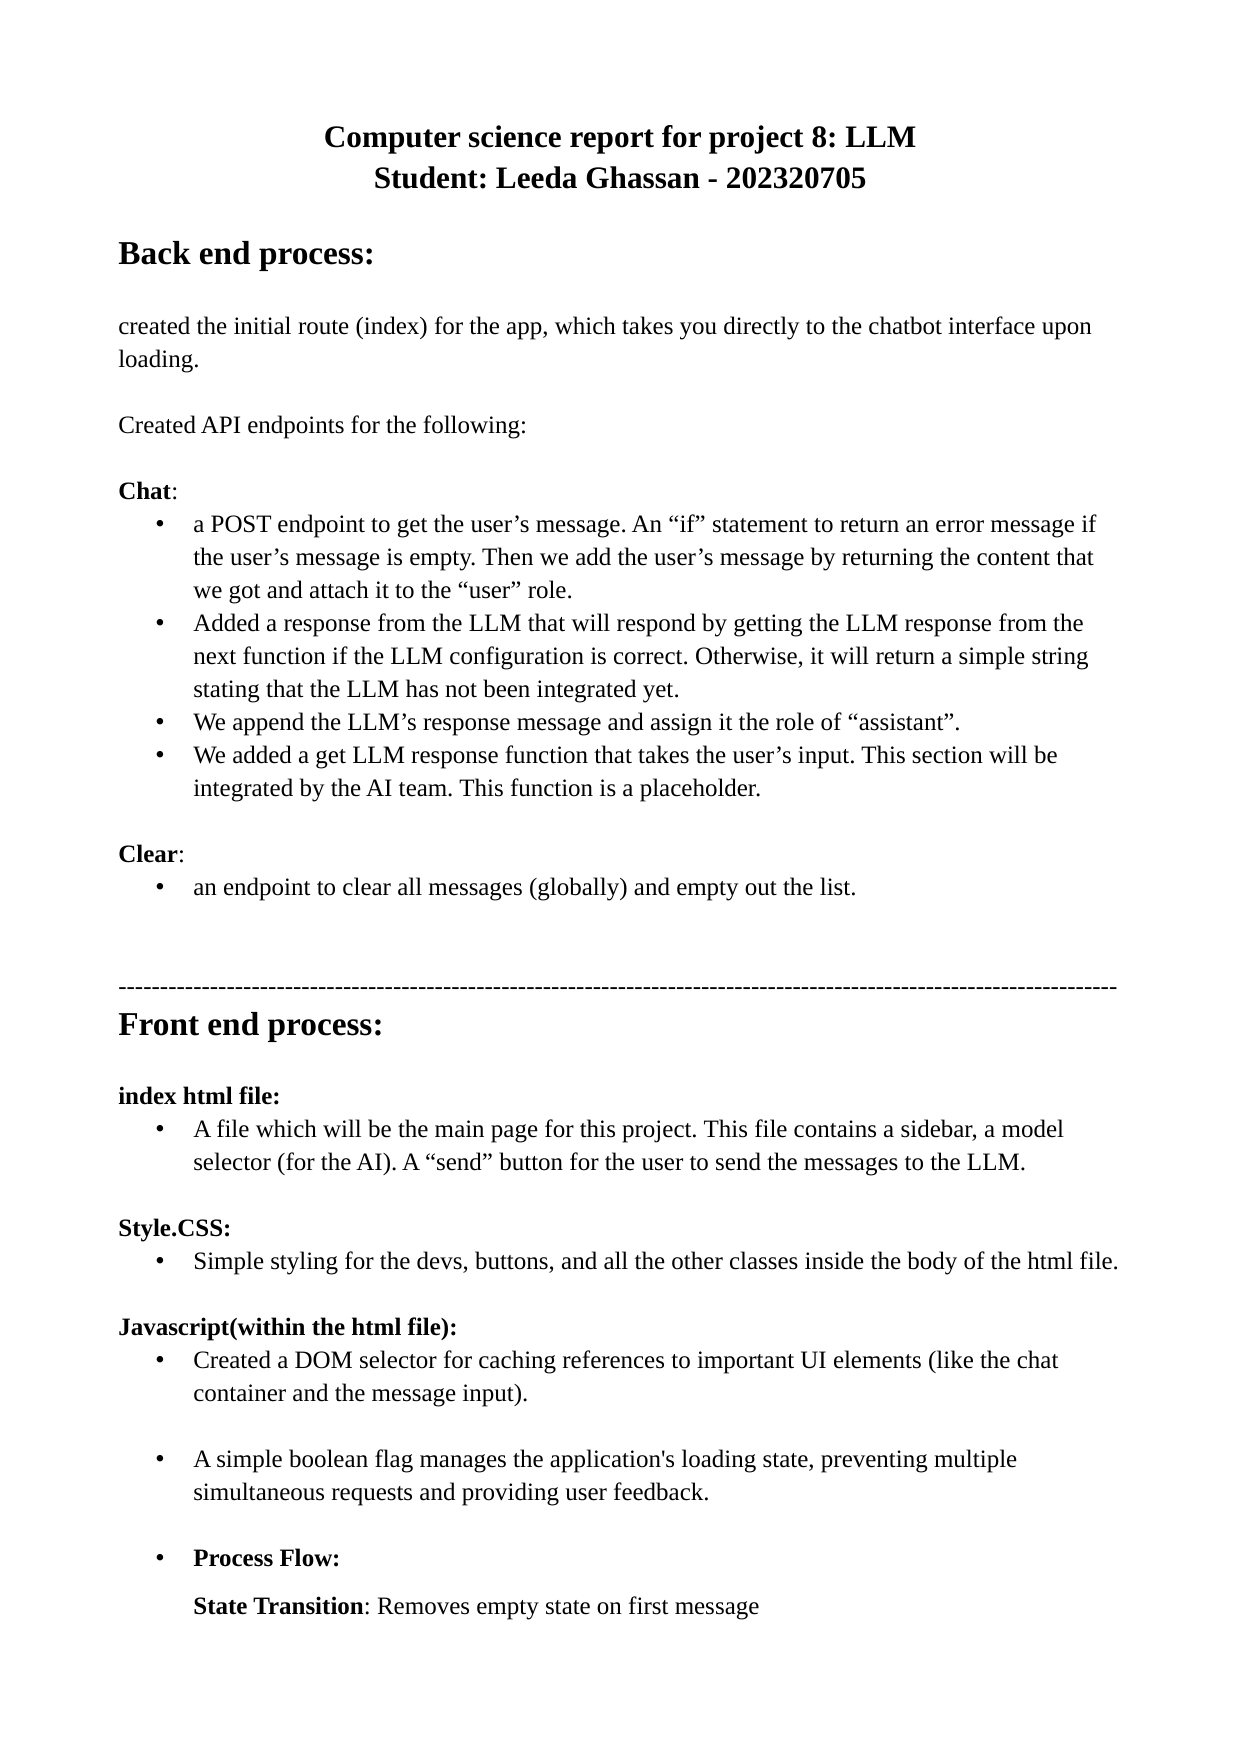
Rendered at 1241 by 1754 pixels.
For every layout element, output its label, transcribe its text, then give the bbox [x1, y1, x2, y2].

list We added a get LLM response function that takes the user’s input. This section will be integrated by the AI team. This function is a placeholder. [156, 740, 1122, 802]
text index html file: [118, 1081, 1122, 1110]
list Process Flow: [156, 1543, 1122, 1572]
text ------------------------------------------------------------------------------------------------------------------------ [118, 971, 1122, 1000]
text created the initial route (index) for the app, which takes you directly to the chatbot interface upon loading. [118, 311, 1122, 372]
list a POST endpoint to get the user’s message. An “if” statement to return an error message if the user’s message is empty. Then we add the user’s message by returning the content that we got and attach it to the “user” role. [156, 509, 1122, 604]
list State Transition: Removes empty state on first message [156, 1591, 1122, 1620]
text Back end process: [118, 234, 1122, 272]
list We append the LLM’s response message and assign it the role of “assistant”. [156, 707, 1122, 736]
list an endpoint to clear all messages (globally) and empty out the list. [156, 872, 1122, 901]
list Simple styling for the devs, buttons, and all the other classes inside the body of the html file. [156, 1246, 1122, 1275]
text Student: Leeda Ghassan - 202320705 [118, 159, 1122, 195]
list A simple boolean flag manages the application's loading state, preventing multiple simultaneous requests and providing user feedback. [156, 1444, 1122, 1539]
list Added a response from the LLM that will respond by getting the LLM response from the next function if the LLM configuration is correct. Otherwise, it will return a simple string stating that the LLM has not been integrated yet. [156, 608, 1122, 703]
text Created API endpoints for the following: [118, 410, 1122, 472]
text Front end process: [118, 1004, 1122, 1042]
text Javascript(within the html file): [118, 1312, 1122, 1341]
list Created a DOM selector for caching references to important UI elements (like the chat container and the message input). [156, 1345, 1122, 1440]
text Chat: [118, 476, 1122, 504]
text Clear: [118, 839, 1122, 868]
list A file which will be the main page for this project. This file contains a sidebar, a model selector (for the AI). A “send” button for the user to send the messages to the LLM. [156, 1114, 1122, 1176]
text Computer science report for project 8: LLM [118, 118, 1122, 154]
text Style.CSS: [118, 1213, 1122, 1242]
